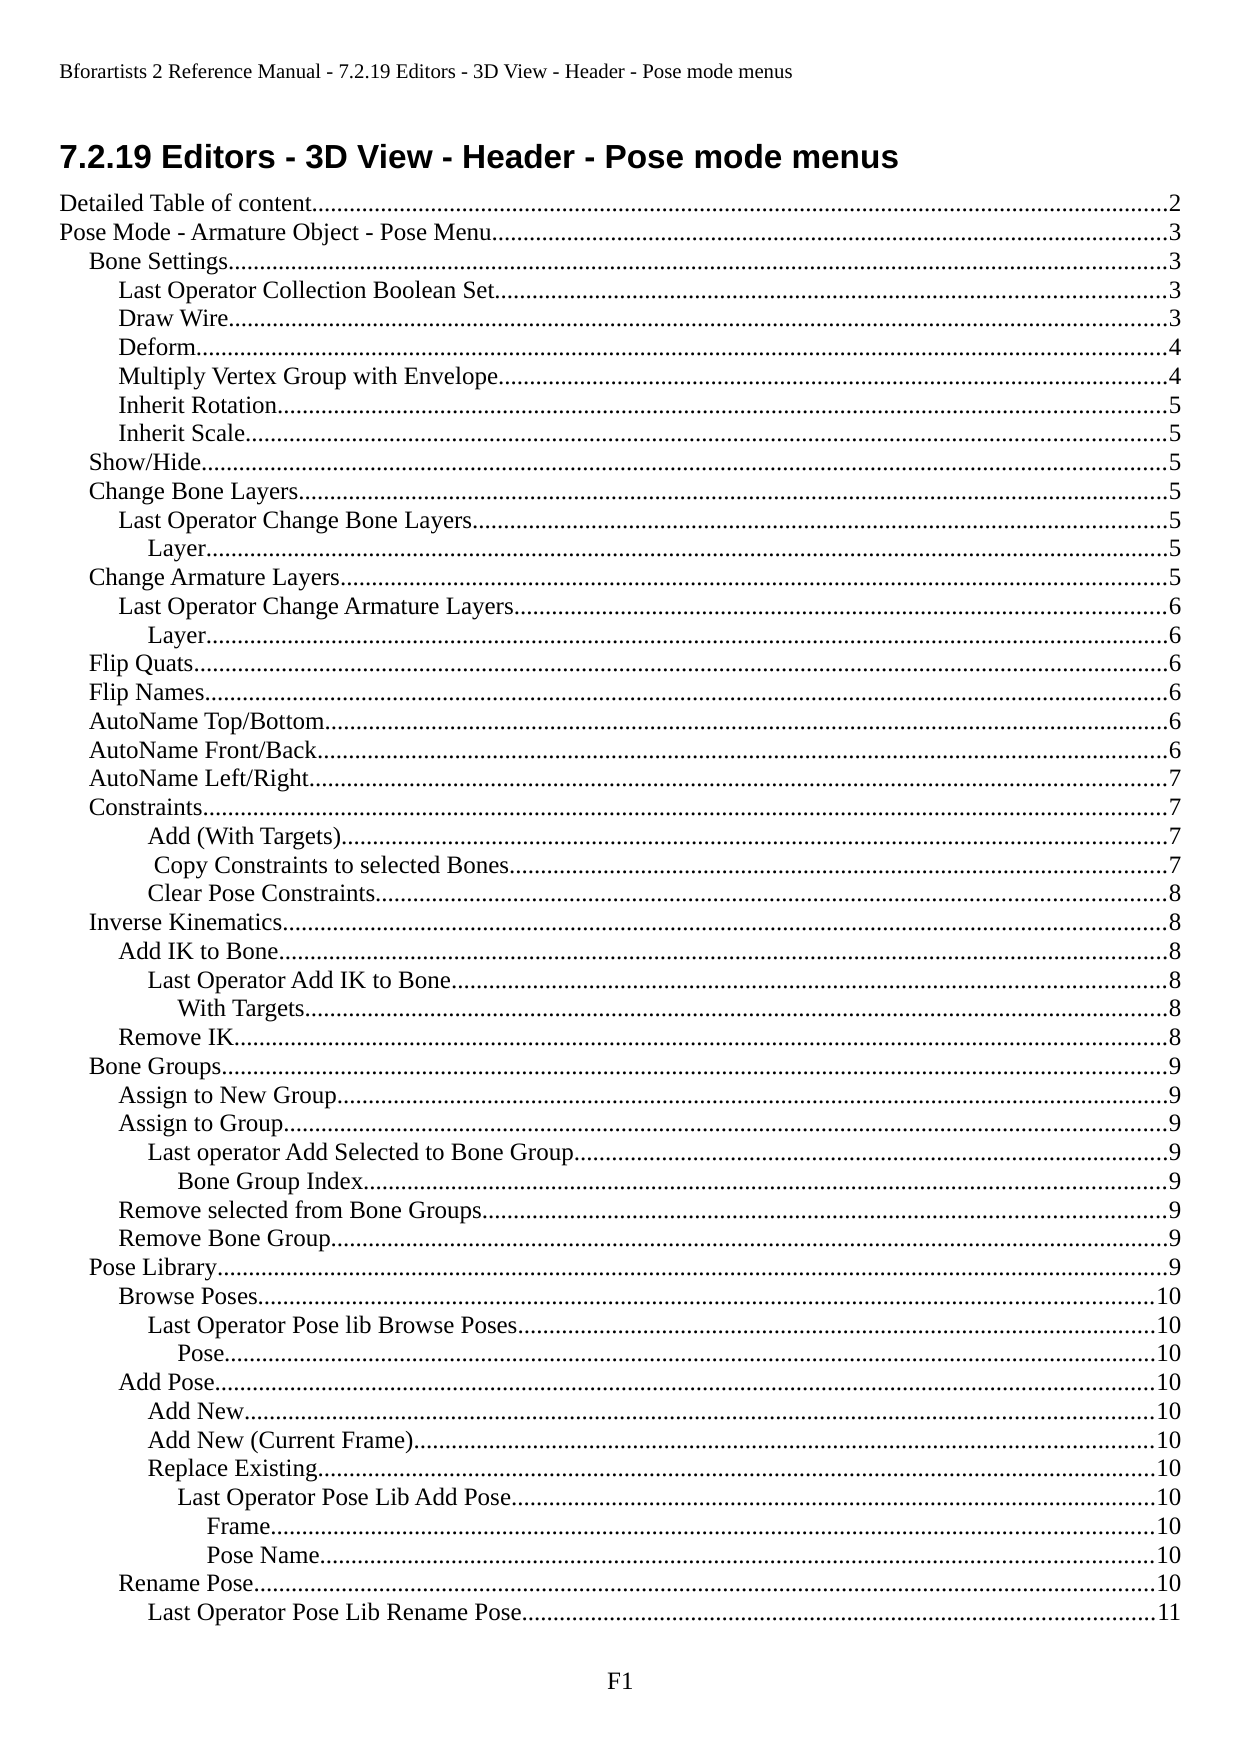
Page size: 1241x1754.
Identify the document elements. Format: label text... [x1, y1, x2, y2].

text Last Operator Change Armature Layers 6 [118, 591, 1181, 620]
text Detailed Table of content 2 [59, 188, 1181, 217]
text Assign to Group 9 [118, 1108, 1181, 1137]
text Last operator Add Selected to Bone Group 9 [147, 1137, 1181, 1166]
text Bone Groups 9 [88, 1051, 1181, 1080]
text Pose 10 [177, 1338, 1181, 1367]
text Last Operator Pose Lib Rename Pose 11 [147, 1597, 1181, 1626]
text Pose Mode - Armature Object - Pose Menu 3 [59, 217, 1181, 246]
text AutoName Left/Right 7 [88, 763, 1181, 792]
text Pose Library 9 [88, 1252, 1181, 1281]
text Change Armature Layers 5 [88, 562, 1181, 591]
text Change Bone Layers 5 [88, 476, 1181, 505]
text Remove Bone Group 9 [118, 1223, 1181, 1252]
text Last Operator Collection Boolean Set 3 [118, 275, 1181, 303]
text With Targets 8 [177, 993, 1181, 1022]
text Add New 10 [147, 1396, 1181, 1425]
text Rename Pose 10 [118, 1568, 1181, 1597]
text Add New (Current Frame) 10 [147, 1425, 1181, 1453]
text Pose Name 10 [206, 1540, 1181, 1568]
text Copy Constraints to selected Bones 7 [147, 850, 1181, 878]
text Bone Settings 3 [88, 246, 1181, 275]
text Last Operator Change Bone Layers 5 [118, 505, 1181, 533]
text Flip Quats 6 [88, 648, 1181, 677]
text AutoName Top/Bottom 6 [88, 706, 1181, 735]
text Add IK to Bone 8 [118, 936, 1181, 965]
text Frame 10 [206, 1511, 1181, 1540]
text Layer 6 [147, 620, 1181, 648]
text Replace Existing 10 [147, 1453, 1181, 1482]
text Show/Hide 5 [88, 447, 1181, 476]
text Remove selected from Bone Groups 9 [118, 1195, 1181, 1223]
text Clear Pose Constraints 8 [147, 878, 1181, 907]
text Assign to New Group 9 [118, 1080, 1181, 1108]
text Browse Poses 10 [118, 1281, 1181, 1310]
text Constraints 7 [88, 792, 1181, 821]
text Layer 5 [147, 533, 1181, 562]
text Last Operator Pose Lib Add Pose 10 [177, 1482, 1181, 1511]
text Inherit Rotation 5 [118, 390, 1181, 418]
text AutoName Front/Back 6 [88, 735, 1181, 763]
text Last Operator Pose lib Browse Poses 10 [147, 1310, 1181, 1338]
text Multiply Vertex Group with Envelope 4 [118, 361, 1181, 390]
text Inverse Kinematics 8 [88, 907, 1181, 936]
text Add (With Targets) 7 [147, 821, 1181, 850]
text Bone Group Index 9 [177, 1166, 1181, 1195]
text Add Pose 10 [118, 1367, 1181, 1396]
text Last Operator Add IK to Bone 8 [147, 965, 1181, 993]
subtitle 7.2.19 Editors - 3D View - Header - Pose mode menus [59, 138, 1181, 176]
text Remove IK 8 [118, 1022, 1181, 1051]
text Inherit Scale 5 [118, 418, 1181, 447]
text Draw Wire 3 [118, 303, 1181, 332]
text Flip Names 6 [88, 677, 1181, 706]
text Deform 4 [118, 332, 1181, 361]
